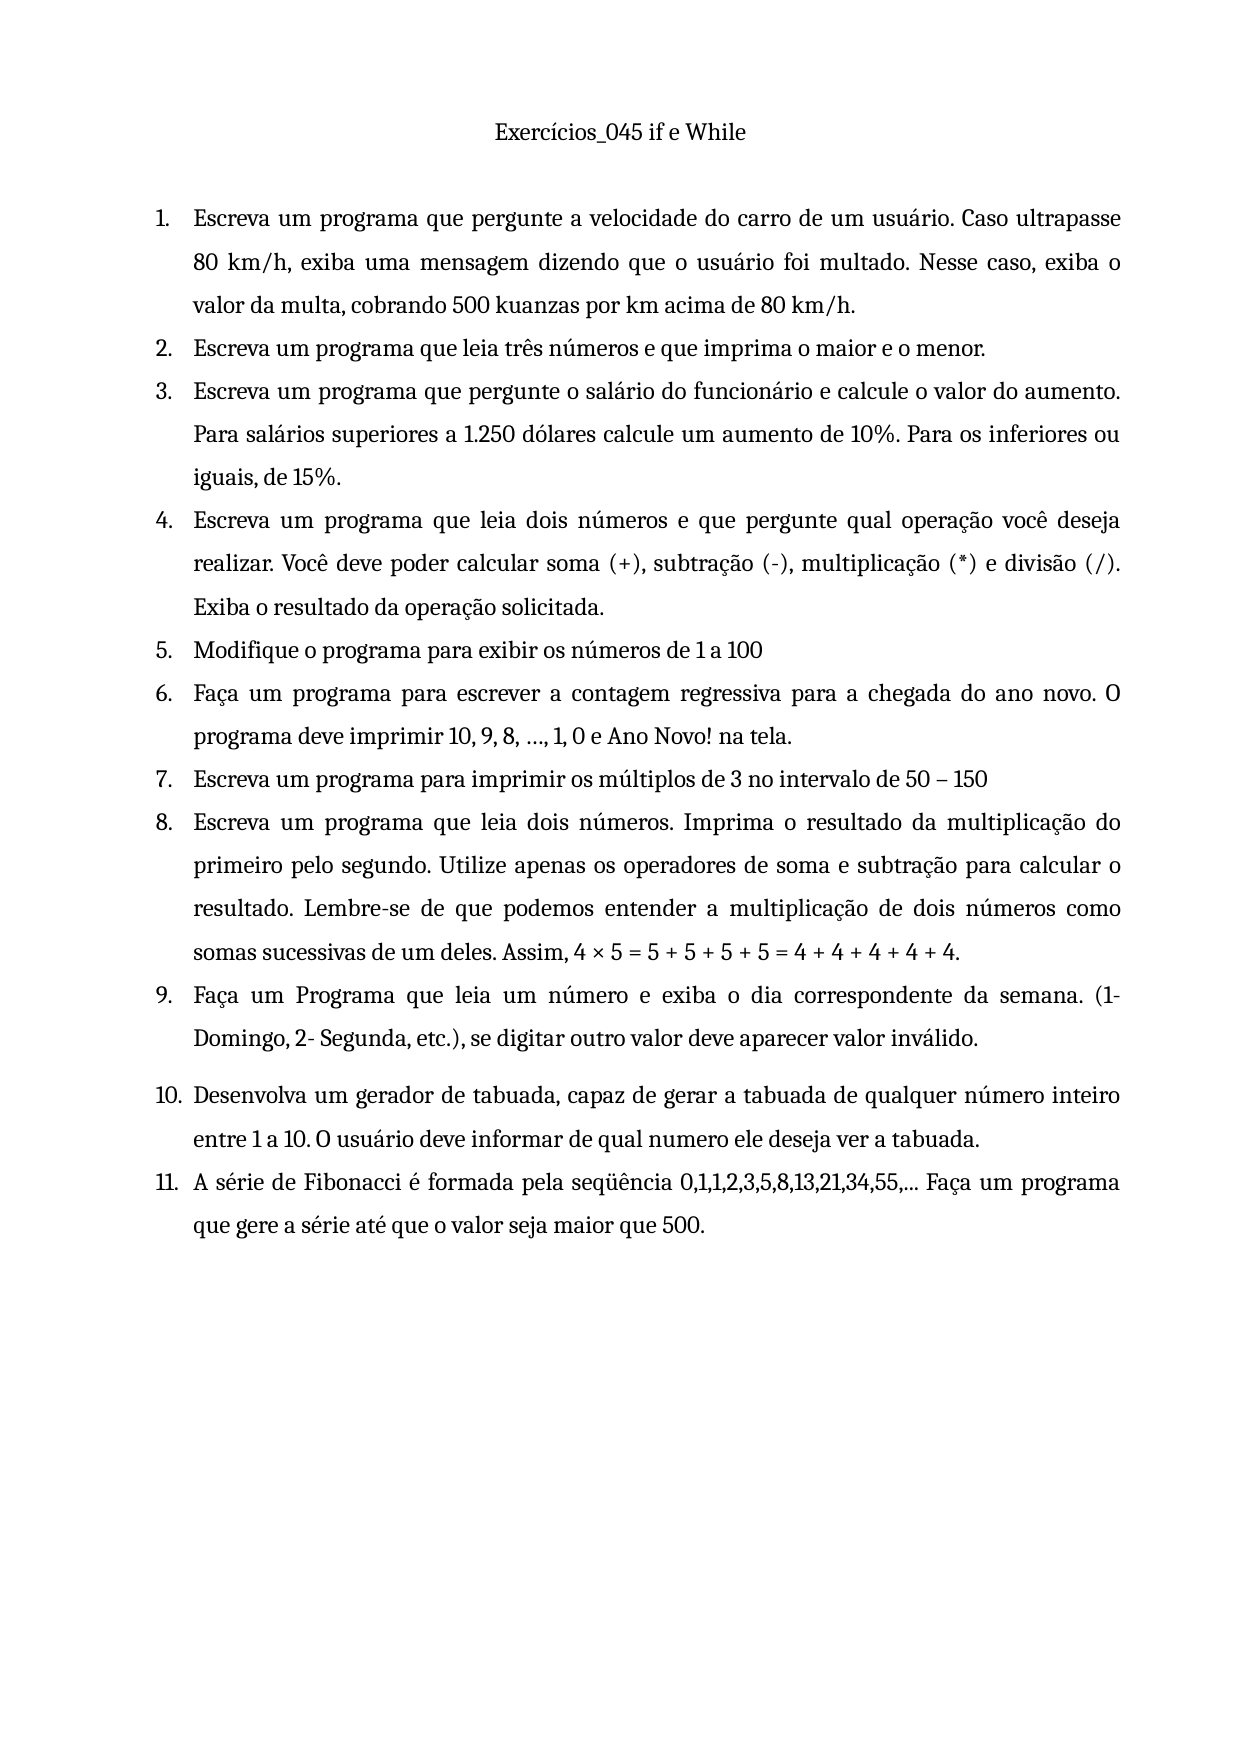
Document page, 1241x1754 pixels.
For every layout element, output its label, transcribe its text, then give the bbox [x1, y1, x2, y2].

list Modifique o programa para exibir os números de 1 a 100 [156, 636, 1122, 664]
list Escreva um programa que leia dois números. Imprima o resultado da multiplicação do primeiro pelo segundo. Utilize apenas os operadores de soma e subtração para calcular o resultado. Lembre-se de que podemos entender a multiplicação de dois números como somas sucessivas de um deles. Assim, 4 × 5 = 5 + 5 + 5 + 5 = 4 + 4 + 4 + 4 + 4. [156, 808, 1122, 966]
list A série de Fibonacci é formada pela seqüência 0,1,1,2,3,5,8,13,21,34,55,... Faça um programa que gere a série até que o valor seja maior que 500. [156, 1168, 1122, 1239]
list Desenvolva um gerador de tabuada, capaz de gerar a tabuada de qualquer número inteiro entre 1 a 10. O usuário deve informar de qual numero ele deseja ver a tabuada. [156, 1081, 1122, 1153]
list Escreva um programa que pergunte a velocidade do carro de um usuário. Caso ultrapasse 80 km/h, exiba uma mensagem dizendo que o usuário foi multado. Nesse caso, exiba o valor da multa, cobrando 500 kuanzas por km acima de 80 km/h. [156, 204, 1122, 319]
list Escreva um programa que leia três números e que imprima o maior e o menor. [156, 334, 1122, 362]
list Escreva um programa para imprimir os múltiplos de 3 no intervalo de 50 – 150 [156, 765, 1122, 794]
list Faça um programa para escrever a contagem regressiva para a chegada do ano novo. O programa deve imprimir 10, 9, 8, …, 1, 0 e Ano Novo! na tela. [156, 679, 1122, 751]
text Exercícios_045 if e While [118, 118, 1122, 147]
list Faça um Programa que leia um número e exiba o dia correspondente da semana. (1-Domingo, 2- Segunda, etc.), se digitar outro valor deve aparecer valor inválido. [156, 981, 1122, 1052]
list Escreva um programa que pergunte o salário do funcionário e calcule o valor do aumento. Para salários superiores a 1.250 dólares calcule um aumento de 10%. Para os inferiores ou iguais, de 15%. [156, 377, 1122, 492]
list Escreva um programa que leia dois números e que pergunte qual operação você deseja realizar. Você deve poder calcular soma (+), subtração (-), multiplicação (*) e divisão (/). Exiba o resultado da operação solicitada. [156, 506, 1122, 621]
